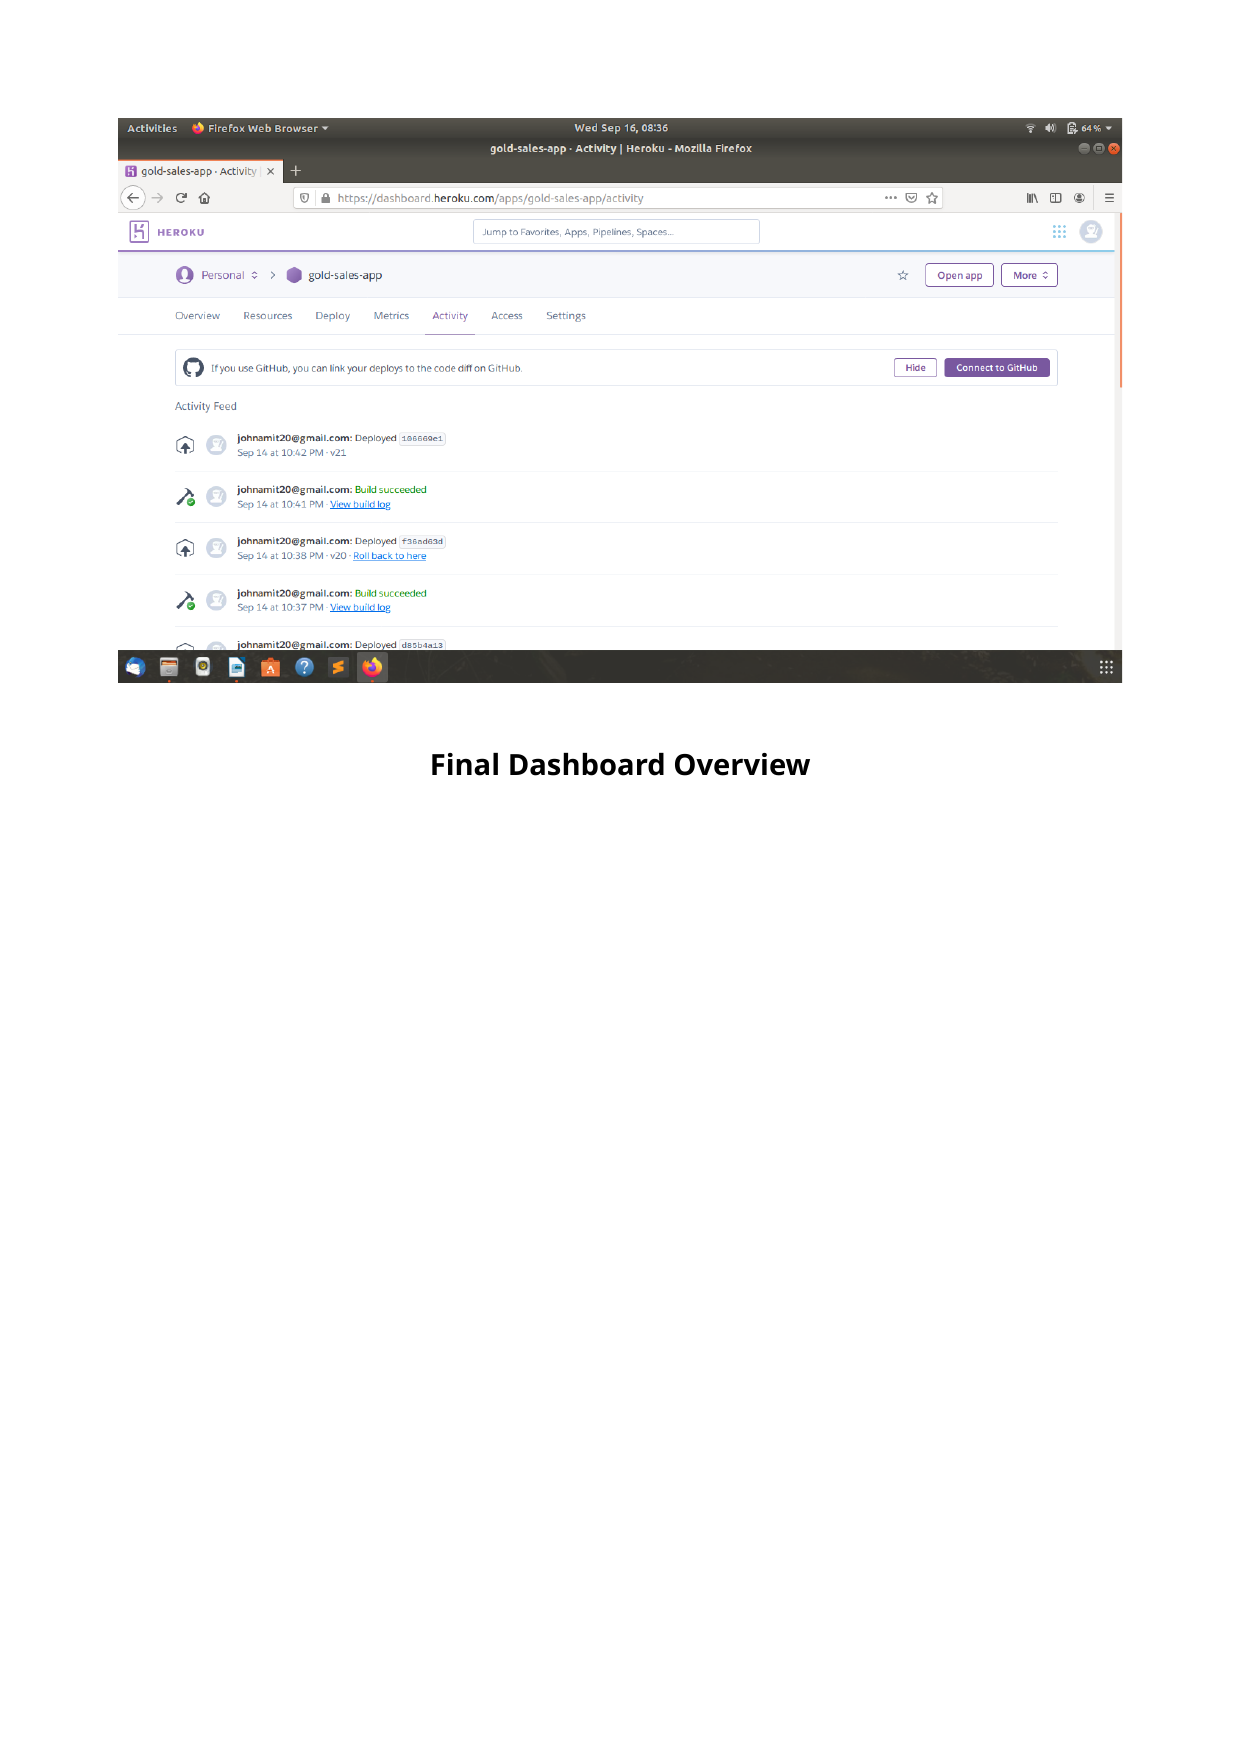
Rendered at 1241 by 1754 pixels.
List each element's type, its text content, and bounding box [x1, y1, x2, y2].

text Final Dashboard Overview [118, 744, 1122, 784]
picture [118, 118, 1123, 683]
